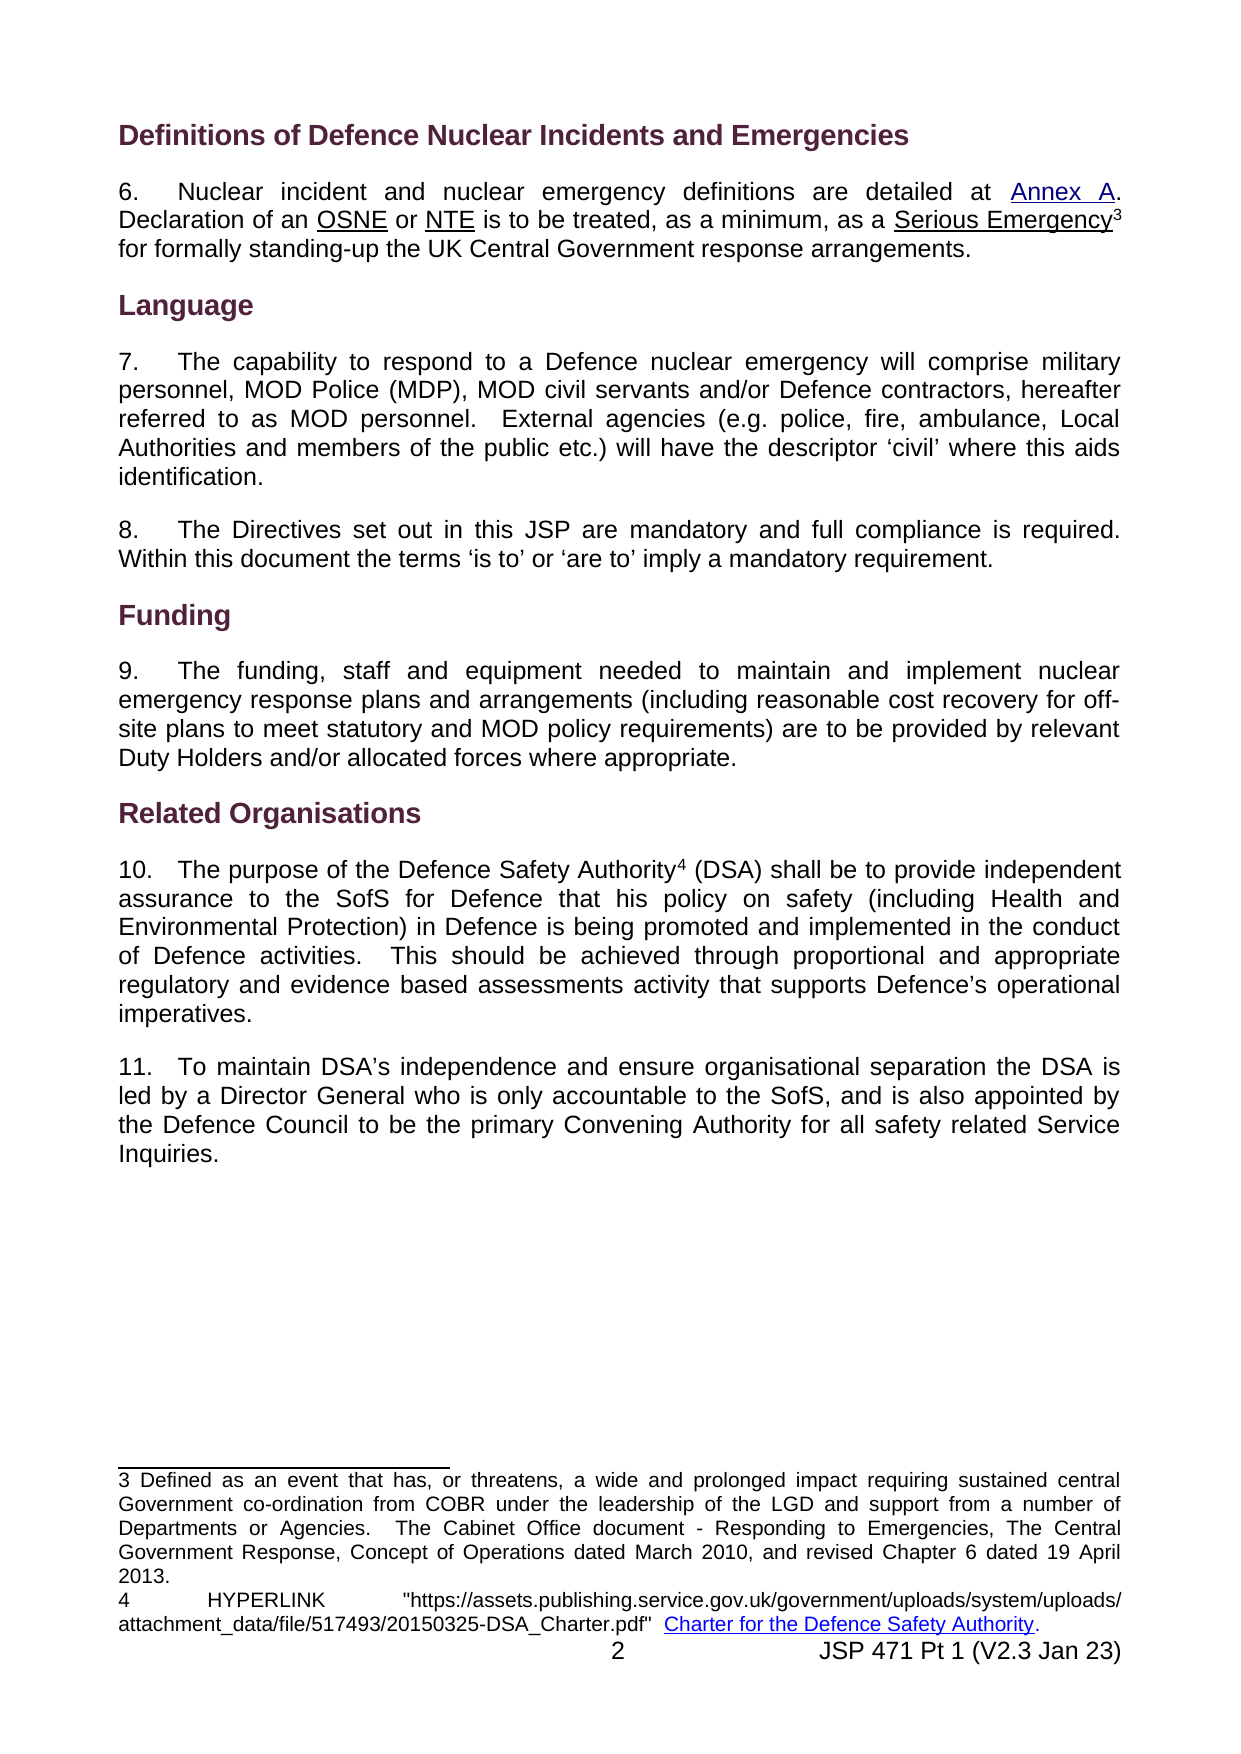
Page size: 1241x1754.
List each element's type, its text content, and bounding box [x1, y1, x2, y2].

list To maintain DSA’s independence and ensure organisational separation the DSA is led by a Director General who is only accountable to the SofS, and is also appointed by the Defence Council to be the primary Convening Authority for all safety related Service Inquiries. [118, 1052, 1122, 1167]
list The purpose of the Defence Safety Authority (DSA) shall be to provide independent assurance to the SofS for Defence that his policy on safety (including Health and Environmental Protection) in Defence is being promoted and implemented in the conduct of Defence activities. This should be achieved through proportional and appropriate regulatory and evidence based assessments activity that supports Defence’s operational imperatives. [118, 855, 1122, 1027]
list The Directives set out in this JSP are mandatory and full compliance is required. Within this document the terms ‘is to’ or ‘are to’ imply a mandatory requirement. [118, 515, 1122, 573]
subtitle Related Organisations [118, 796, 1122, 830]
subtitle Definitions of Defence Nuclear Incidents and Emergencies [118, 118, 1122, 152]
list HYPERLINK "https://assets.publishing.service.gov.uk/government/uploads/system/uploads/attachment_data/file/517493/20150325-DSA_Charter.pdf" Charter for the Defence Safety Authority. [118, 1588, 1122, 1636]
subtitle Language [118, 288, 1122, 321]
list Nuclear incident and nuclear emergency definitions are detailed at Annex A. Declaration of an OSNE or NTE is to be treated, as a minimum, as a Serious Emergency for formally standing-up the UK Central Government response arrangements. [118, 177, 1122, 263]
list The capability to respond to a Defence nuclear emergency will comprise military personnel, MOD Police (MDP), MOD civil servants and/or Defence contractors, hereafter referred to as MOD personnel. External agencies (e.g. police, fire, ambulance, Local Authorities and members of the public etc.) will have the descriptor ‘civil’ where this aids identification. [118, 346, 1122, 490]
list The funding, staff and equipment needed to maintain and implement nuclear emergency response plans and arrangements (including reasonable cost recovery for off-site plans to meet statutory and MOD policy requirements) are to be provided by relevant Duty Holders and/or allocated forces where appropriate. [118, 656, 1122, 771]
subtitle Funding [118, 598, 1122, 631]
list Defined as an event that has, or threatens, a wide and prolonged impact requiring sustained central Government co-ordination from COBR under the leadership of the LGD and support from a number of Departments or Agencies. The Cabinet Office document - Responding to Emergencies, The Central Government Response, Concept of Operations dated March 2010, and revised Chapter 6 dated 19 April 2013. [118, 1468, 1122, 1588]
